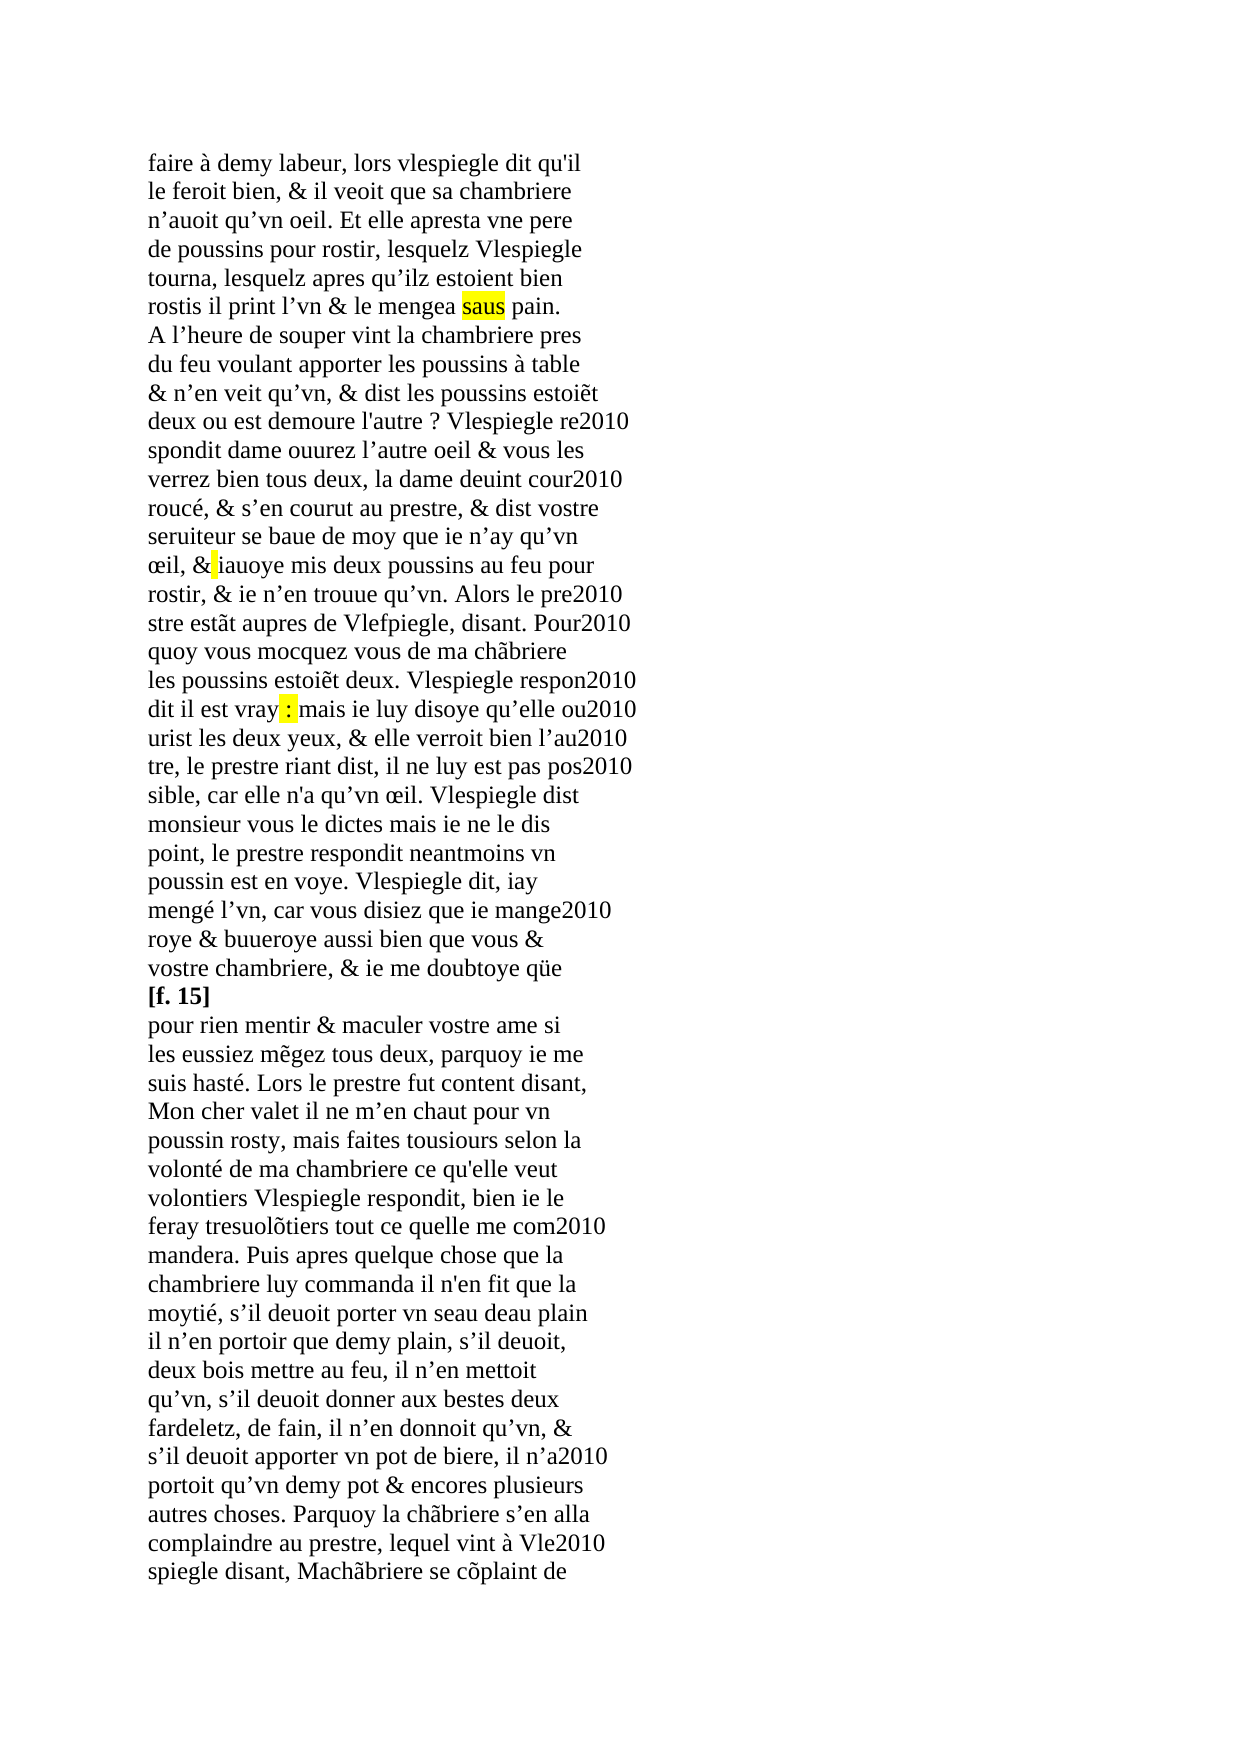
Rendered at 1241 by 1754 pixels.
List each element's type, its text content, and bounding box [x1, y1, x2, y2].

text pour rien mentir & maculer vostre ame si les eussiez mẽgez tous deux, parquoy ie me suis hasté. Lors le prestre fut content disant, Mon cher valet il ne m’en chaut pour vn poussin rosty, mais faites tousiours selon la volonté de ma chambriere ce qu'elle veut volontiers Vlespiegle respondit, bien ie le feray tresuolõtiers tout ce quelle me com2010 mandera. Puis apres quelque chose que la chambriere luy commanda il n'en fit que la moytié, s’il deuoit porter vn seau deau plain il n’en portoir que demy plain, s’il deuoit, deux bois mettre au feu, il n’en mettoit qu’vn, s’il deuoit donner aux bestes deux fardeletz, de fain, il n’en donnoit qu’vn, & s’il deuoit apporter vn pot de biere, il n’a2010 portoit qu’vn demy pot & encores plusieurs autres choses. Parquoy la chãbriere s’en alla complaindre au prestre, lequel vint à Vle2010 spiegle disant, Machãbriere se cõplaint de [148, 1010, 1093, 1585]
text faire à demy labeur, lors vlespiegle dit qu'il le feroit bien, & il veoit que sa chambriere n’auoit qu’vn oeil. Et elle apresta vne pere de poussins pour rostir, lesquelz Vlespiegle tourna, lesquelz apres qu’ilz estoient bien rostis il print l’vn & le mengea saus pain. A l’heure de souper vint la chambriere pres du feu voulant apporter les poussins à table & n’en veit qu’vn, & dist les poussins estoiẽt deux ou est demoure l'autre ? Vlespiegle re2010 spondit dame ouurez l’autre oeil & vous les verrez bien tous deux, la dame deuint cour2010 roucé, & s’en courut au prestre, & dist vostre seruiteur se baue de moy que ie n’ay qu’vn œil, & iauoye mis deux poussins au feu pour rostir, & ie n’en trouue qu’vn. Alors le pre2010 stre estãt aupres de Vlefpiegle, disant. Pour2010 quoy vous mocquez vous de ma chãbriere les poussins estoiẽt deux. Vlespiegle respon2010 dit il est vray : mais ie luy disoye qu’elle ou2010 urist les deux yeux, & elle verroit bien l’au2010 tre, le prestre riant dist, il ne luy est pas pos2010 sible, car elle n'a qu’vn œil. Vlespiegle dist monsieur vous le dictes mais ie ne le dis point, le prestre respondit neantmoins vn poussin est en voye. Vlespiegle dit, iay mengé l’vn, car vous disiez que ie mange2010 roye & buueroye aussi bien que vous & vostre chambriere, & ie me doubtoye qüe [f. 15] [148, 148, 1093, 1010]
